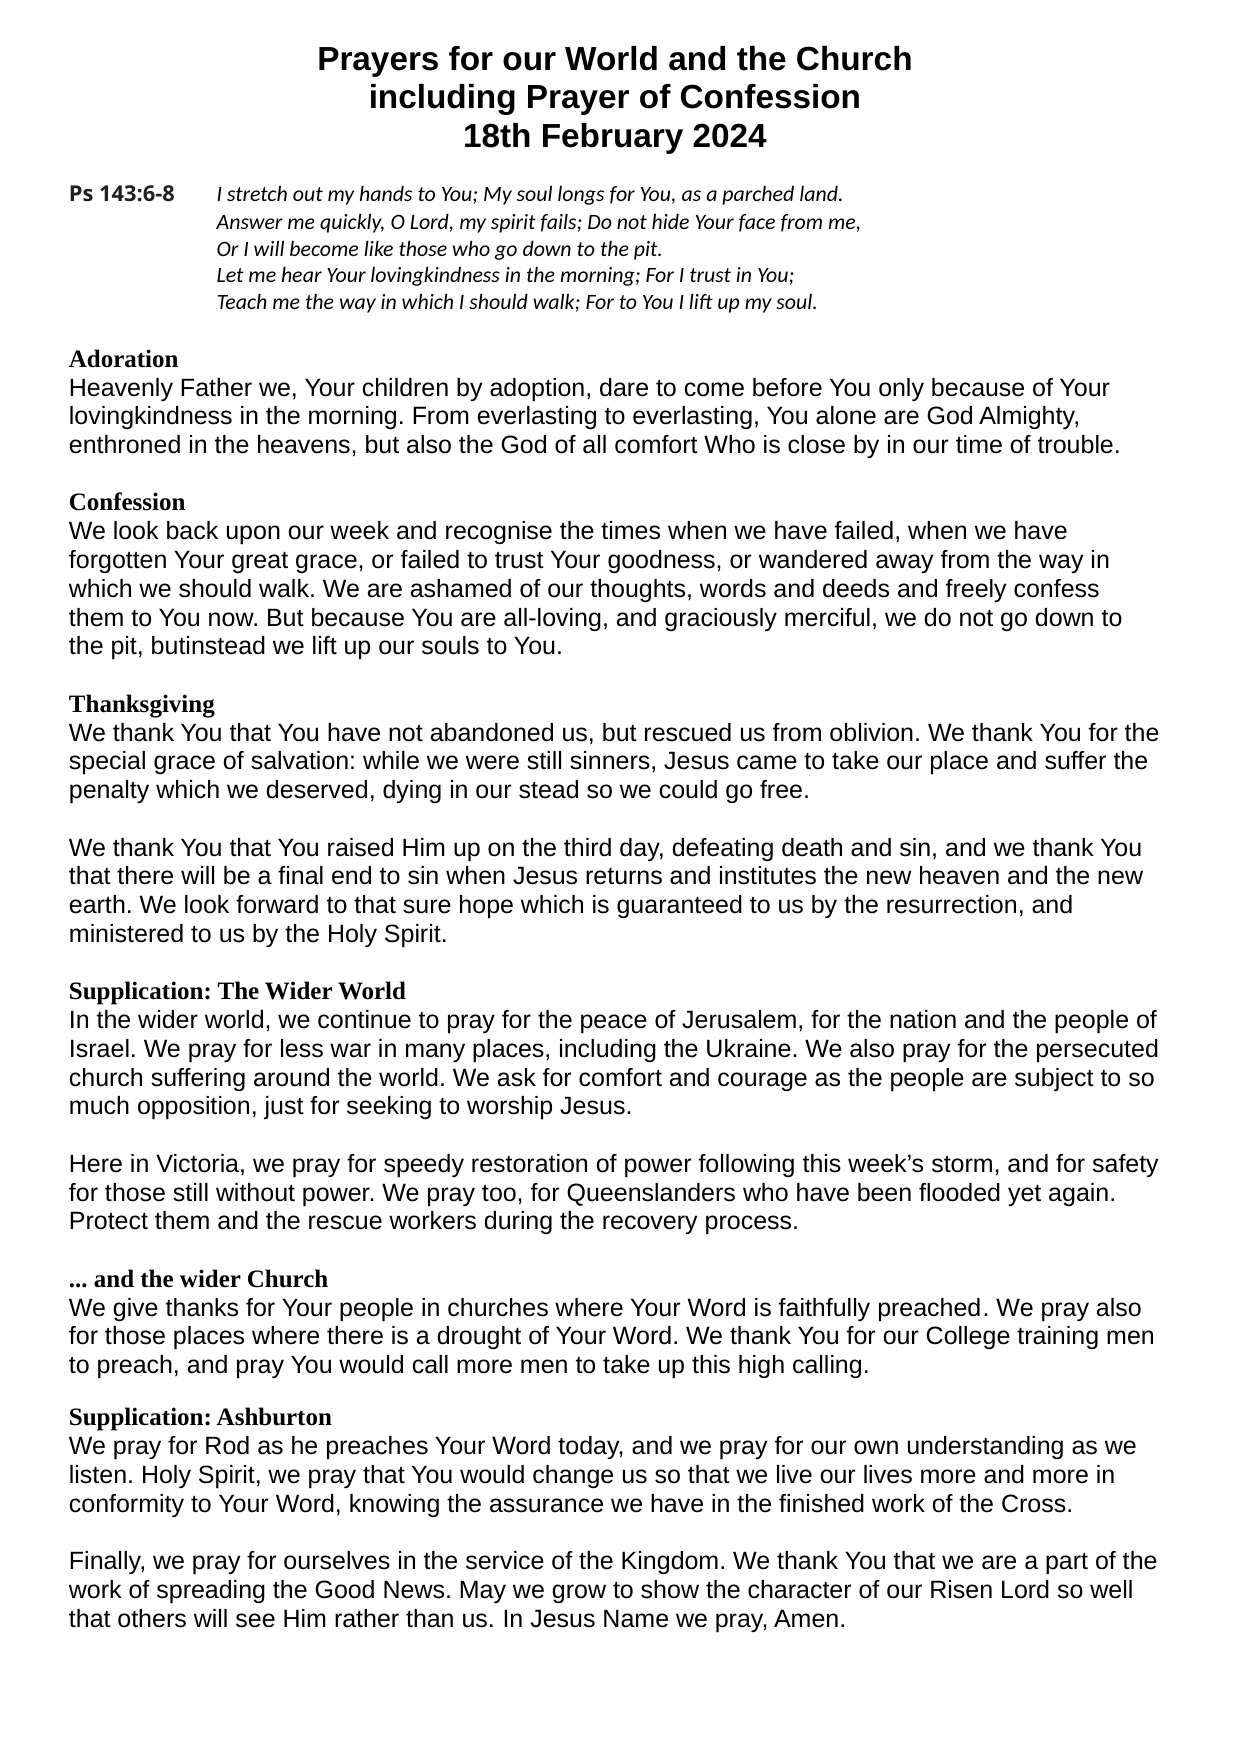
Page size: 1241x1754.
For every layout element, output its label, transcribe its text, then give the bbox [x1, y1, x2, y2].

text Or I will become like those who go down to the pit. [69, 235, 1161, 262]
text We give thanks for Your people in churches where Your Word is faithfully preached. We pray also for those places where there is a drought of Your Word. We thank You for our College training men to preach, and pray You would call more men to take up this high calling. [69, 1292, 1161, 1379]
text Finally, we pray for ourselves in the service of the Kingdom. We thank You that we are a part of the work of spreading the Good News. May we grow to show the character of our Risen Lord so well that others will see Him rather than us. In Jesus Name we pray, Amen. [69, 1546, 1161, 1632]
text Ps 143:6-8 I stretch out my hands to You; My soul longs for You, as a parched land. [69, 174, 1161, 208]
text We pray for Rod as he preaches Your Word today, and we pray for our own understanding as we listen. Holy Spirit, we pray that You would change us so that we live our lives more and more in conformity to Your Word, knowing the assurance we have in the finished work of the Cross. [69, 1431, 1161, 1517]
text 18th February 2024 [69, 116, 1161, 154]
text We thank You that You have not abandoned us, but rescued us from oblivion. We thank You for the special grace of salvation: while we were still sinners, Jesus came to take our place and suffer the penalty which we deserved, dying in our stead so we could go free. [69, 717, 1161, 804]
text Adoration [69, 344, 1161, 372]
text Here in Victoria, we pray for speedy restoration of power following this week’s storm, and for safety for those still without power. We pray too, for Queenslanders who have been flooded yet again. Protect them and the rescue workers during the recovery process. [69, 1149, 1161, 1235]
text Teach me the way in which I should walk; For to You I lift up my soul. [69, 288, 1161, 315]
text Thanksgiving [69, 689, 1161, 717]
text Confession [69, 487, 1161, 516]
text ... and the wider Church [69, 1264, 1161, 1292]
text including Prayer of Confession [69, 77, 1161, 116]
text Let me hear Your lovingkindness in the morning; For I trust in You; [69, 262, 1161, 288]
text In the wider world, we continue to pray for the peace of Jerusalem, for the nation and the people of Israel. We pray for less war in many places, including the Ukraine. We also pray for the persecuted church suffering around the world. We ask for comfort and courage as the people are subject to so much opposition, just for seeking to worship Jesus. [69, 1005, 1161, 1120]
text Supplication: Ashburton [69, 1402, 1161, 1431]
text Prayers for our World and the Church [69, 39, 1161, 77]
text Answer me quickly, O Lord, my spirit fails; Do not hide Your face from me, [69, 208, 1161, 235]
text Heavenly Father we, Your children by adoption, dare to come before You only because of Your lovingkindness in the morning. From everlasting to everlasting, You alone are God Almighty, enthroned in the heavens, but also the God of all comfort Who is close by in our time of trouble. [69, 372, 1161, 459]
text Supplication: The Wider World [69, 976, 1161, 1005]
text We thank You that You raised Him up on the third day, defeating death and sin, and we thank You that there will be a final end to sin when Jesus returns and institutes the new heaven and the new earth. We look forward to that sure hope which is guaranteed to us by the resurrection, and ministered to us by the Holy Spirit. [69, 832, 1161, 947]
text We look back upon our week and recognise the times when we have failed, when we have forgotten Your great grace, or failed to trust Your goodness, or wandered away from the way in which we should walk. We are ashamed of our thoughts, words and deeds and freely confess them to You now. But because You are all-loving, and graciously merciful, we do not go down to the pit, butinstead we lift up our souls to You. [69, 516, 1161, 660]
